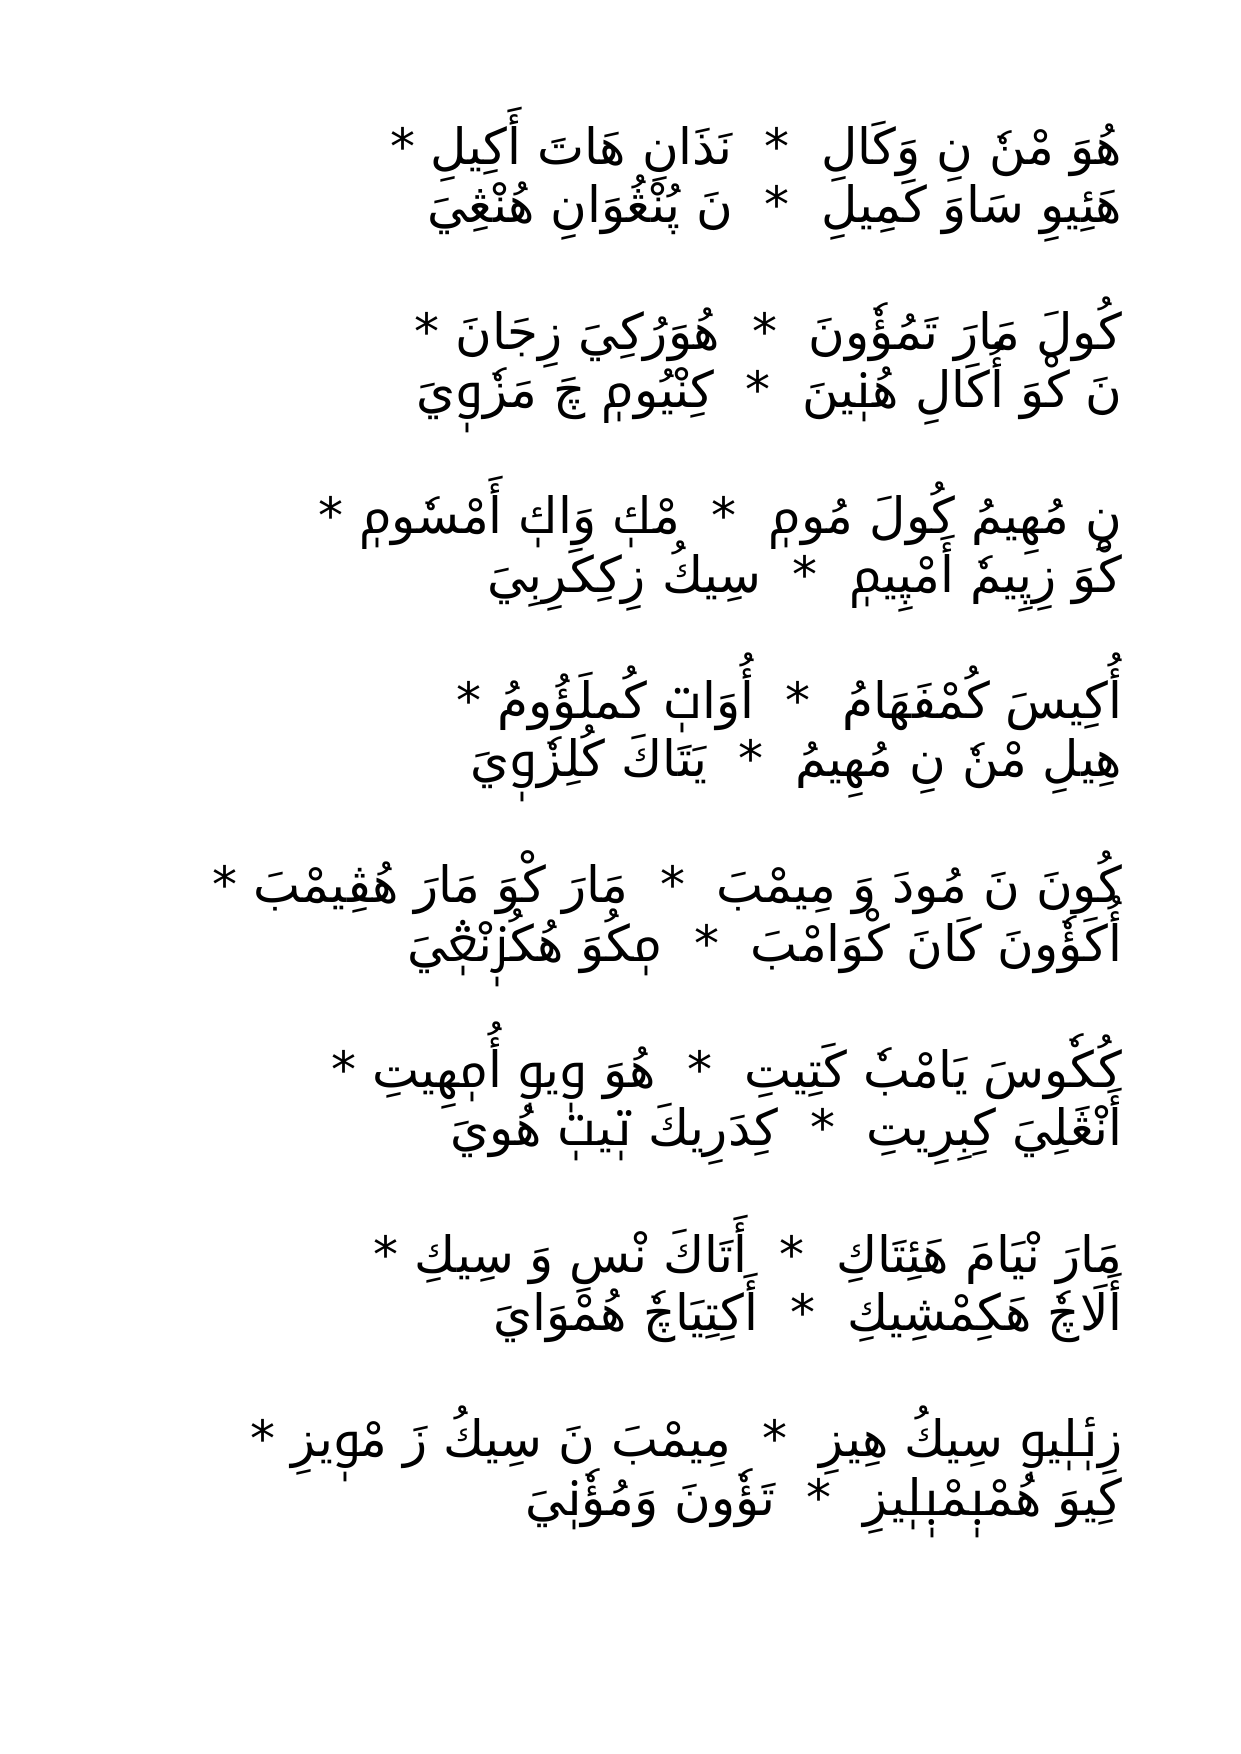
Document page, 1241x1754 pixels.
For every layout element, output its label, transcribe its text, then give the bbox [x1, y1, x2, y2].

text كُونَ نَ مُودَ وَ مِيمْبَ * مَارَ كْوَ مَارَ هُڤِيمْبَ * [118, 856, 1122, 915]
text زِئٖلٖيوٖ سِيكُ هِيزِ * مِيمْبَ نَ سِيكُ زَ مْوٖيزِ * [118, 1410, 1122, 1468]
text أَلَاچٗ هَكِمْشِيكِ * أَكِتِيَاچٗ هُمْوَايَ [118, 1284, 1122, 1342]
text مَارَ نْيَامَ هَئِتَاكِ * أَتَاكَ نْسِ وَ سِيكِ * [118, 1226, 1122, 1284]
text هَئِيوِ سَاوَ كَمِيلِ * نَ پُنْڠُوَانِ هُنْڠِيَ [118, 176, 1122, 234]
text أَنْڠَلِيَ كِبِرِيتِ * كِدَرِيكَ تٖيتٖ هُويَ [118, 1099, 1122, 1157]
text أُكِيسَ كُمْفَهَامُ * أُوَاتٖ كُملَؤُومُ * [118, 672, 1122, 730]
text كُكٗوسَ يَامْبٗ كَتِيتِ * هُوَ وٖيوٖ أُمٖهِيتِ * [118, 1041, 1122, 1099]
text نِ مُهِيمُ كُولَ مُومٖ * مْكٖ وَاكٖ أَمْسٗومٖ * [118, 487, 1122, 546]
text هُوَ مْنٗ نِ وَكَالِ * نَذَانِ هَاتَ أَكِيلِ * [118, 118, 1122, 176]
text كُولَ مَارَ تَمُؤٗونَ * هُوَرُكِيَ زِجَانَ * [118, 303, 1122, 361]
text هِيلِ مْنٗ نِ مُهِيمُ * يَتَاكَ كُلِزٗوٖيَ [118, 730, 1122, 788]
text نَ كْوَ أُكَالِ هُنٖينَ * كِنْيُومٖ چَ مَزٗوٖيَ [118, 361, 1122, 419]
text أُكَؤٗونَ كَانَ كْوَامْبَ * مٖكُوَ هُكُزٖنْڠٖيَ [118, 915, 1122, 973]
text كْوَ زِپِيمٗ أَمْپِيمٖ * سِيكُ زِكِكَرِبِيَ [118, 546, 1122, 604]
text كِيوَ هُمْبٖمْبٖلٖيزِ * تَؤٗونَ وَمُؤٗنٖيَ [118, 1468, 1122, 1527]
